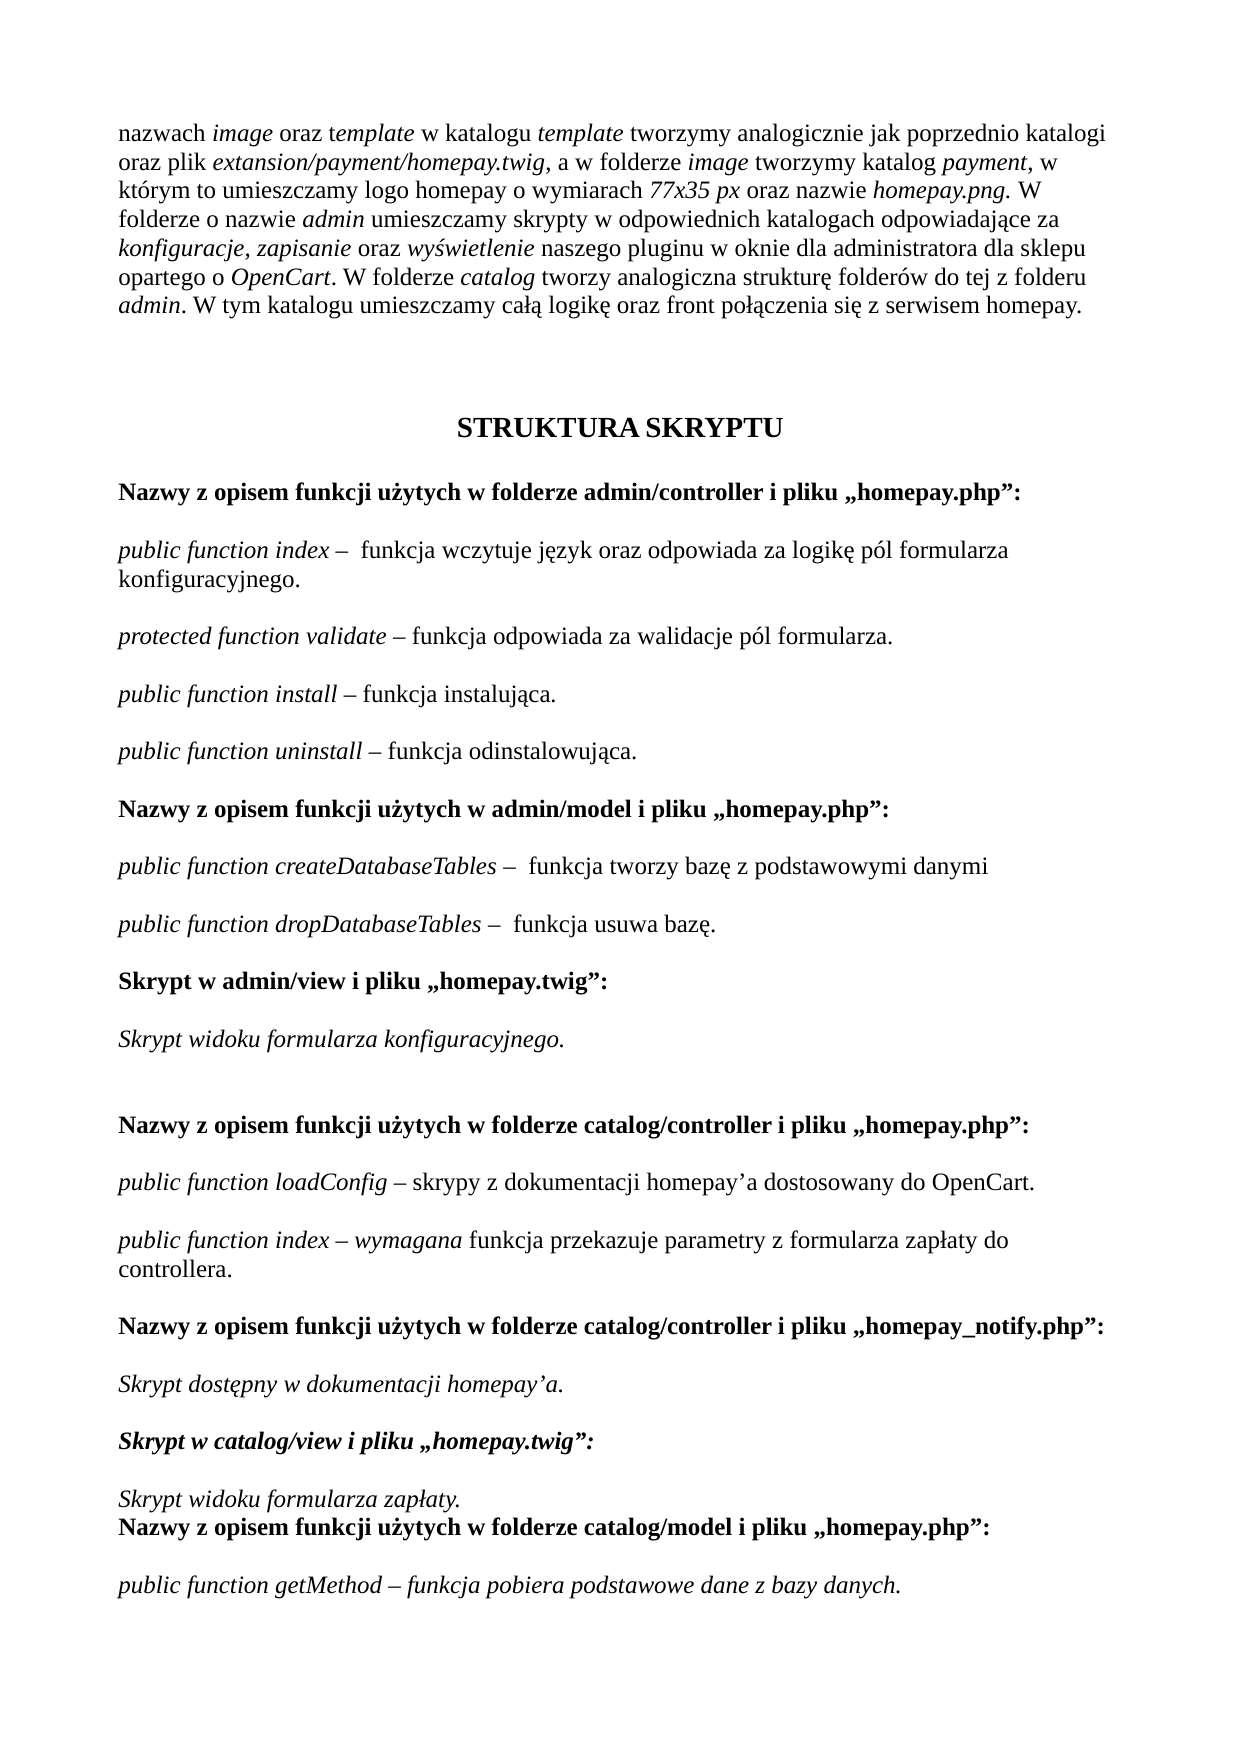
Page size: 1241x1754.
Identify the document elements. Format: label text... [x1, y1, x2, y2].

text public function getMethod – funkcja pobiera podstawowe dane z bazy danych. [118, 1570, 1122, 1599]
text public function index – funkcja wczytuje język oraz odpowiada za logikę pól formularza konfiguracyjnego. [118, 535, 1122, 592]
text STRUKTURA SKRYPTU [118, 410, 1122, 444]
text protected function validate – funkcja odpowiada za walidacje pól formularza. [118, 621, 1122, 650]
text public function uninstall – funkcja odinstalowująca. [118, 736, 1122, 765]
text Nazwy z opisem funkcji użytych w folderze catalog/controller i pliku „homepay.php”: [118, 1110, 1122, 1139]
text Nazwy z opisem funkcji użytych w admin/model i pliku „homepay.php”: [118, 794, 1122, 822]
text Skrypt dostępny w dokumentacji homepay’a. [118, 1369, 1122, 1397]
text public function index – wymagana funkcja przekazuje parametry z formularza zapłaty do controllera. [118, 1225, 1122, 1282]
text Nazwy z opisem funkcji użytych w folderze admin/controller i pliku „homepay.php”: [118, 477, 1122, 506]
text Nazwy z opisem funkcji użytych w folderze catalog/controller i pliku „homepay_notify.php”: [118, 1311, 1122, 1340]
text Skrypt w catalog/view i pliku „homepay.twig”: [118, 1426, 1122, 1455]
text Skrypt w admin/view i pliku „homepay.twig”: [118, 966, 1122, 995]
text public function loadConfig – skrypy z dokumentacji homepay’a dostosowany do OpenCart. [118, 1167, 1122, 1196]
text Skrypt widoku formularza konfiguracyjnego. [118, 1024, 1122, 1052]
text public function install – funkcja instalująca. [118, 679, 1122, 707]
text public function createDatabaseTables – funkcja tworzy bazę z podstawowymi danymi [118, 851, 1122, 880]
text Nazwy z opisem funkcji użytych w folderze catalog/model i pliku „homepay.php”: [118, 1512, 1122, 1541]
text Skrypt widoku formularza zapłaty. [118, 1484, 1122, 1512]
text public function dropDatabaseTables – funkcja usuwa bazę. [118, 909, 1122, 937]
text nazwach image oraz template w katalogu template tworzymy analogicznie jak poprzednio katalogi oraz plik extansion/payment/homepay.twig, a w folderze image tworzymy katalog payment, w którym to umieszczamy logo homepay o wymiarach 77x35 px oraz nazwie homepay.png. W folderze o nazwie admin umieszczamy skrypty w odpowiednich katalogach odpowiadające za konfiguracje, zapisanie oraz wyświetlenie naszego pluginu w oknie dla administratora dla sklepu opartego o OpenCart. W folderze catalog tworzy analogiczna strukturę folderów do tej z folderu admin. W tym katalogu umieszczamy całą logikę oraz front połączenia się z serwisem homepay. [118, 118, 1122, 319]
